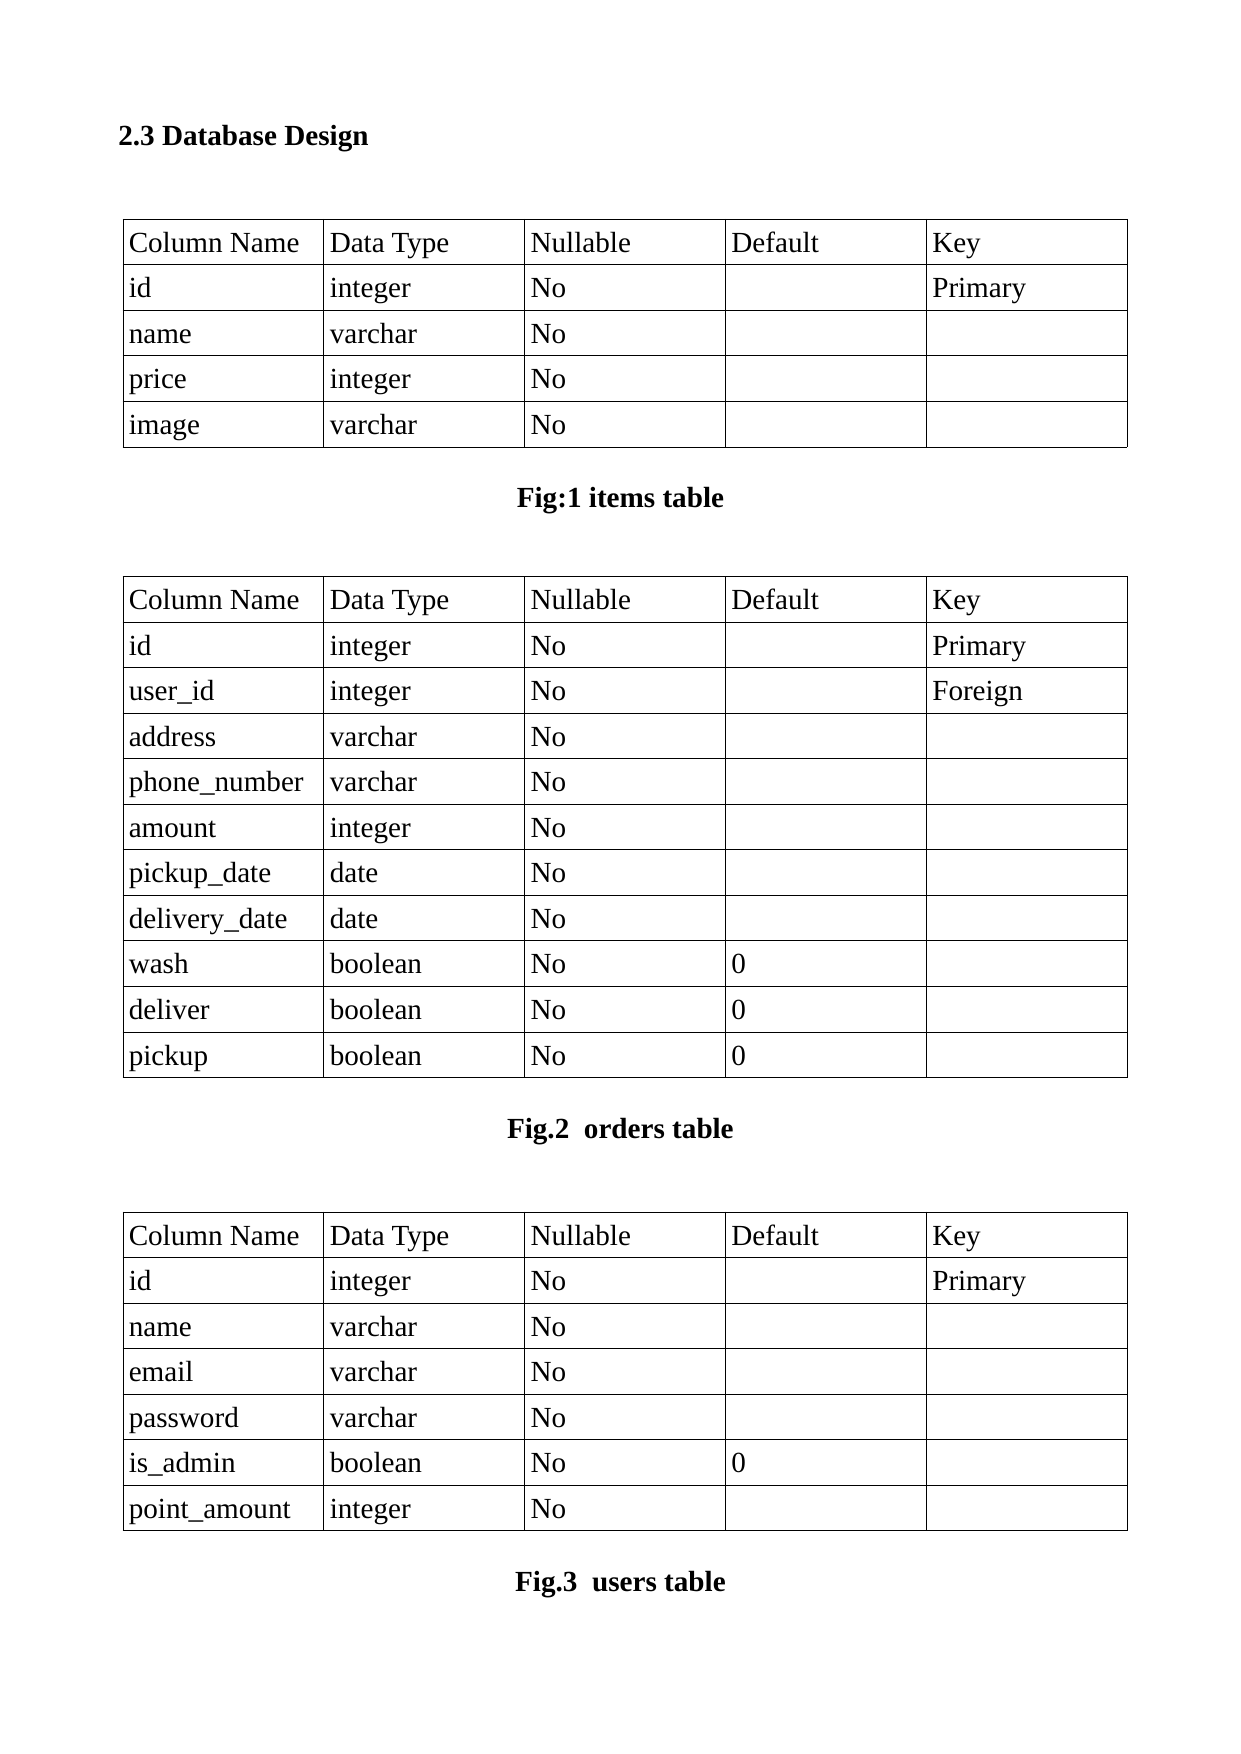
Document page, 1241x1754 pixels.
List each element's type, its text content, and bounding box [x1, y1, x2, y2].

table_header Data Type [324, 577, 524, 622]
table_cell Primary [927, 1258, 1127, 1303]
table_cell name [124, 1304, 323, 1348]
table_cell [927, 356, 1127, 401]
table_cell password [124, 1395, 323, 1439]
table_cell [927, 1304, 1127, 1348]
table_header Nullable [525, 1213, 725, 1257]
table_header Data Type [324, 220, 524, 264]
table_cell email [124, 1349, 323, 1394]
table_cell integer [324, 668, 524, 713]
table_cell address [124, 714, 323, 758]
table_cell point_amount [124, 1486, 323, 1530]
table_cell No [525, 265, 725, 310]
table_cell pickup_date [124, 850, 323, 895]
table_cell No [525, 850, 725, 895]
table_cell [726, 1486, 926, 1530]
table_cell [726, 1349, 926, 1394]
table_cell [726, 714, 926, 758]
table_cell price [124, 356, 323, 401]
table_cell 0 [726, 987, 926, 1031]
table_cell 0 [726, 1440, 926, 1485]
table_cell [927, 805, 1127, 849]
table_cell No [525, 356, 725, 401]
table_header Key [927, 1213, 1127, 1257]
table_cell [726, 1258, 926, 1303]
text Fig.2 orders table [118, 1111, 1122, 1144]
table_cell amount [124, 805, 323, 849]
table_cell [927, 1395, 1127, 1439]
table_header Nullable [525, 220, 725, 264]
table_cell No [525, 714, 725, 758]
table_cell date [324, 850, 524, 895]
table_cell varchar [324, 1395, 524, 1439]
table_header Column Name [124, 220, 323, 264]
table_cell No [525, 1033, 725, 1077]
table_header Column Name [124, 577, 323, 622]
table_cell boolean [324, 987, 524, 1031]
table_cell [927, 987, 1127, 1031]
table_cell [927, 1486, 1127, 1530]
table_cell Primary [927, 265, 1127, 310]
table_cell Foreign [927, 668, 1127, 713]
table_header Default [726, 577, 926, 622]
table_cell date [324, 896, 524, 940]
table_cell No [525, 623, 725, 667]
table_cell is_admin [124, 1440, 323, 1485]
table_cell [726, 759, 926, 804]
table_cell [726, 896, 926, 940]
table_cell phone_number [124, 759, 323, 804]
table_cell integer [324, 1258, 524, 1303]
table_header Default [726, 220, 926, 264]
table_cell No [525, 402, 725, 446]
table_cell [927, 1440, 1127, 1485]
table_cell No [525, 941, 725, 986]
table_cell wash [124, 941, 323, 986]
table_cell No [525, 987, 725, 1031]
table_cell [726, 311, 926, 355]
table_cell [726, 1304, 926, 1348]
table_cell No [525, 1304, 725, 1348]
table_cell delivery_date [124, 896, 323, 940]
table_cell [927, 941, 1127, 986]
table_cell [927, 1349, 1127, 1394]
table_cell No [525, 311, 725, 355]
table_cell [927, 402, 1127, 446]
table_cell integer [324, 1486, 524, 1530]
table_header Data Type [324, 1213, 524, 1257]
text Fig.3 users table [118, 1564, 1122, 1598]
table_cell No [525, 1395, 725, 1439]
table_cell integer [324, 805, 524, 849]
table_cell varchar [324, 1349, 524, 1394]
table_cell image [124, 402, 323, 446]
table_cell boolean [324, 941, 524, 986]
table_cell No [525, 1258, 725, 1303]
table_cell pickup [124, 1033, 323, 1077]
text Fig:1 items table [118, 480, 1122, 514]
table_cell boolean [324, 1033, 524, 1077]
table_header Default [726, 1213, 926, 1257]
table_cell No [525, 668, 725, 713]
table_cell deliver [124, 987, 323, 1031]
table_cell Primary [927, 623, 1127, 667]
table_cell No [525, 805, 725, 849]
table_cell 0 [726, 1033, 926, 1077]
table_cell boolean [324, 1440, 524, 1485]
table_cell [726, 668, 926, 713]
table_cell No [525, 759, 725, 804]
table_header Column Name [124, 1213, 323, 1257]
table_header Nullable [525, 577, 725, 622]
table_header Key [927, 220, 1127, 264]
table_cell [726, 402, 926, 446]
table_cell No [525, 1486, 725, 1530]
table_cell [726, 265, 926, 310]
table_cell [927, 311, 1127, 355]
table_cell [726, 805, 926, 849]
table_cell integer [324, 265, 524, 310]
table_cell No [525, 896, 725, 940]
table_cell varchar [324, 759, 524, 804]
table_cell integer [324, 356, 524, 401]
table_cell [726, 356, 926, 401]
table_header Key [927, 577, 1127, 622]
table_cell [726, 623, 926, 667]
table_cell varchar [324, 714, 524, 758]
table_cell varchar [324, 311, 524, 355]
table_cell [927, 896, 1127, 940]
table_cell No [525, 1440, 725, 1485]
table_cell [927, 850, 1127, 895]
table_cell varchar [324, 1304, 524, 1348]
text 2.3 Database Design [118, 118, 1122, 152]
table_cell integer [324, 623, 524, 667]
table_cell user_id [124, 668, 323, 713]
table_cell id [124, 1258, 323, 1303]
table_cell [927, 1033, 1127, 1077]
table_cell id [124, 265, 323, 310]
table_cell 0 [726, 941, 926, 986]
table_cell [726, 850, 926, 895]
table_cell id [124, 623, 323, 667]
table_cell [726, 1395, 926, 1439]
table_cell No [525, 1349, 725, 1394]
table_cell name [124, 311, 323, 355]
table_cell [927, 759, 1127, 804]
table_cell varchar [324, 402, 524, 446]
table_cell [927, 714, 1127, 758]
